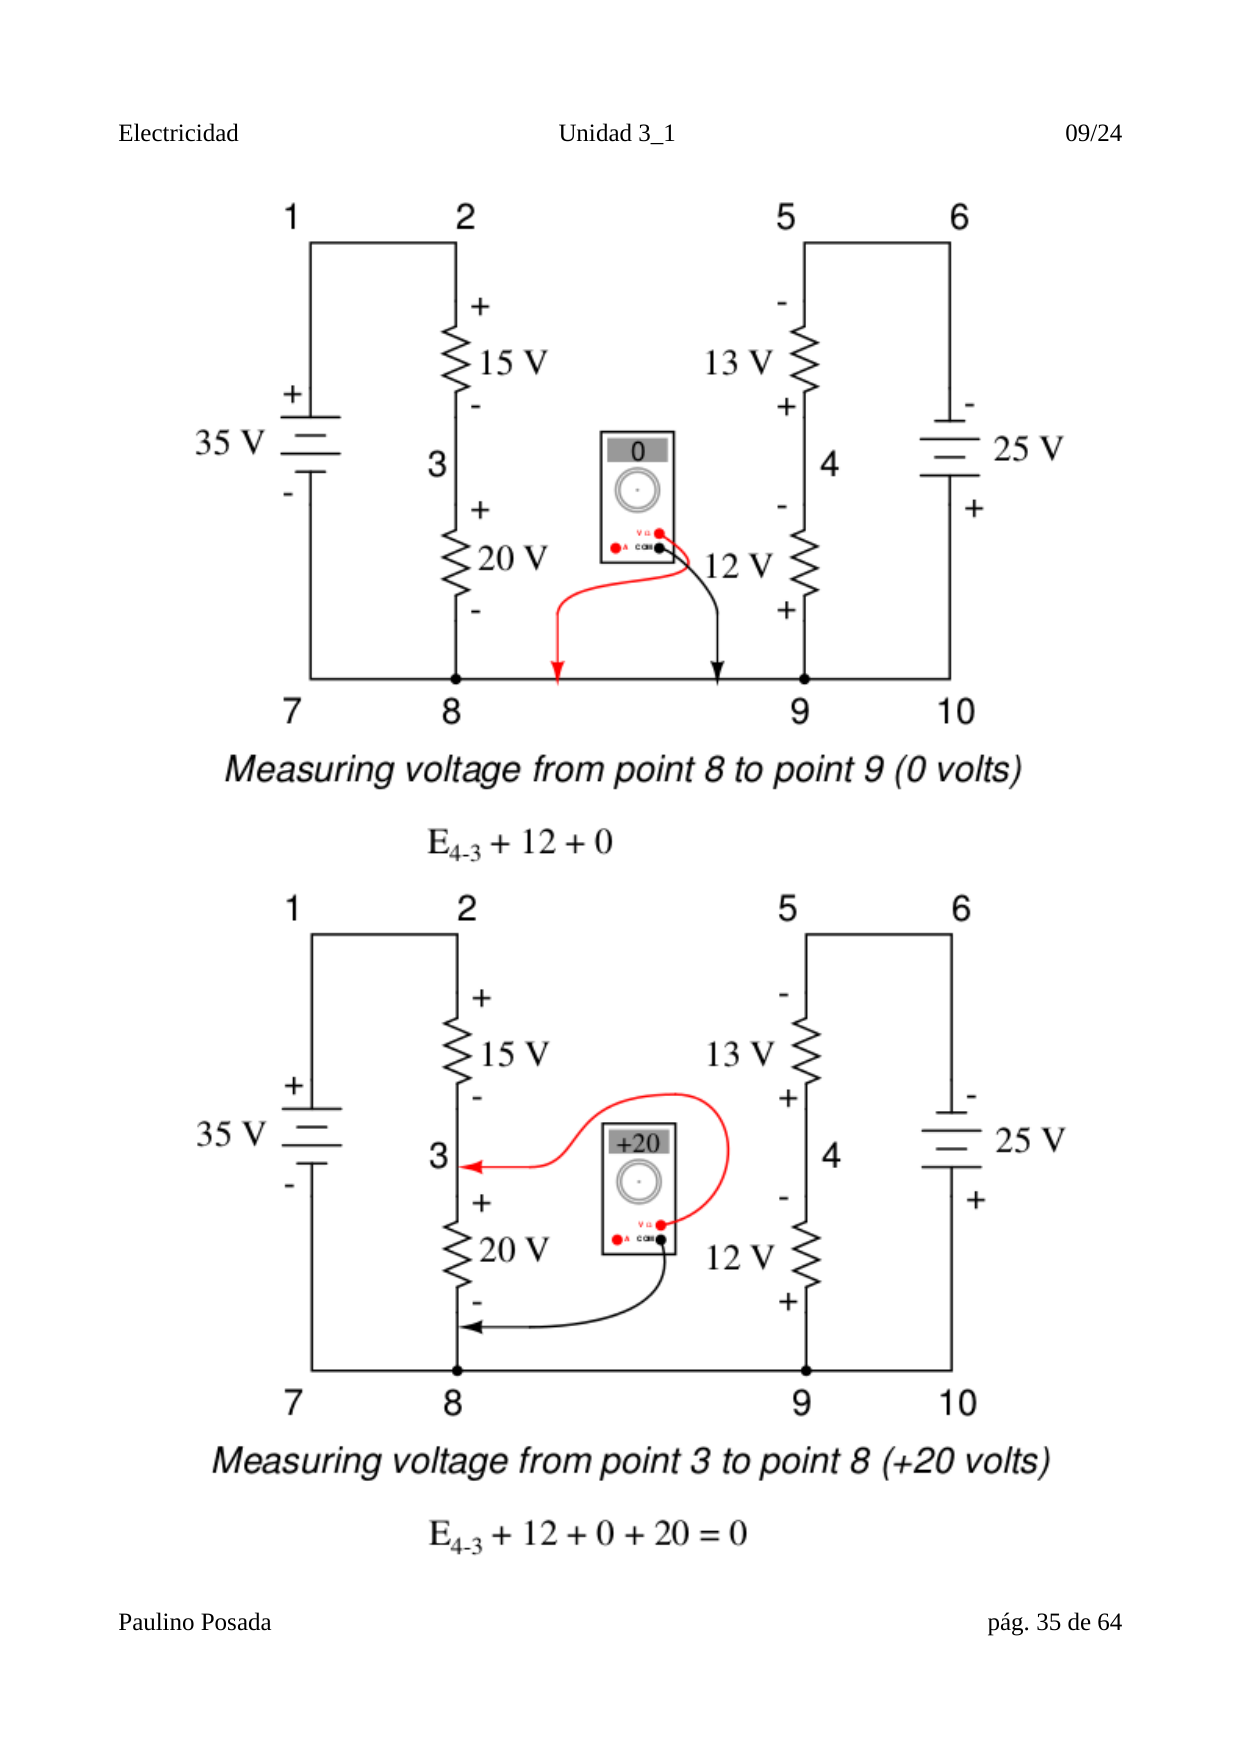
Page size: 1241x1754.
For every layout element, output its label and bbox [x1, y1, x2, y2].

picture [146, 176, 1094, 1567]
